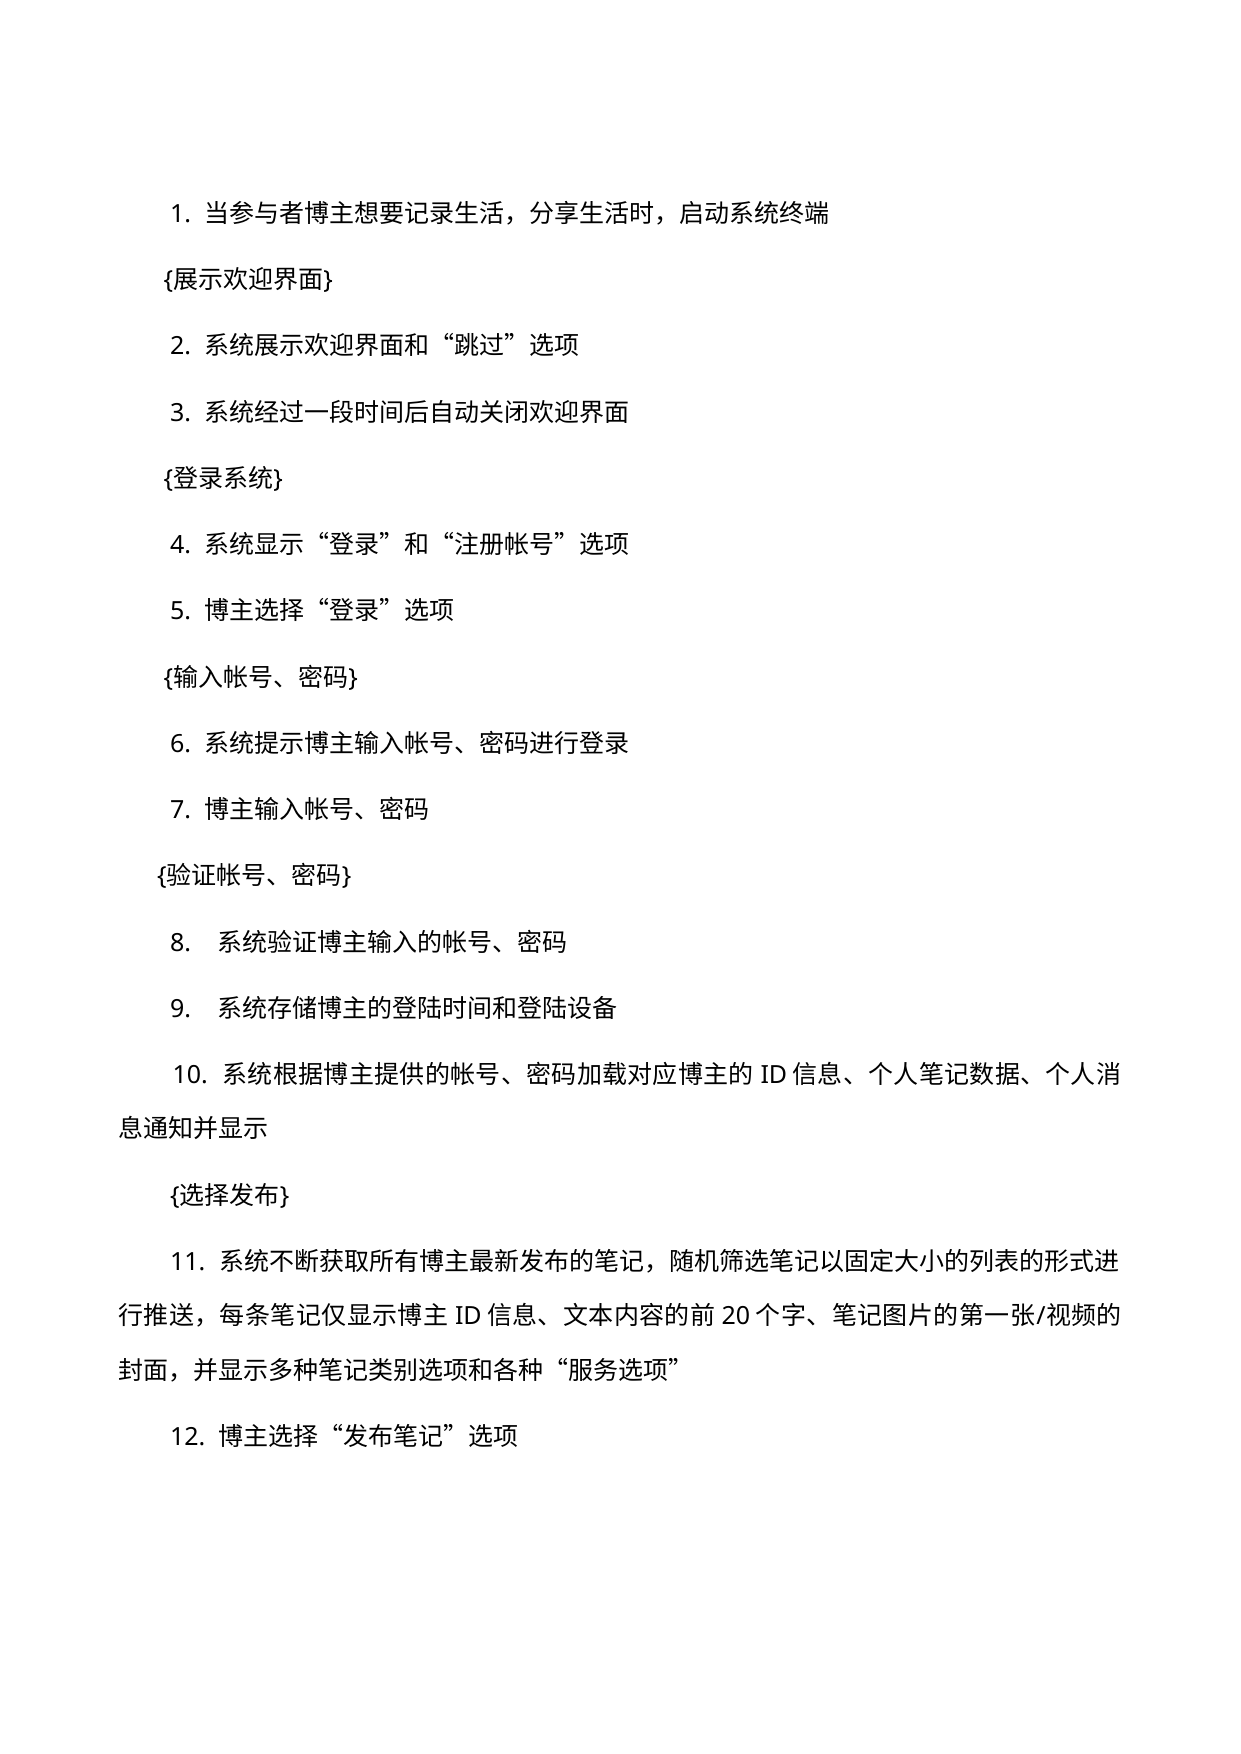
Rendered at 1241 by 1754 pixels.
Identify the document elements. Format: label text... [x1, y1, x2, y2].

list 3. 系统经过一段时间后自动关闭欢迎界面 [118, 392, 1122, 428]
text 12. 博主选择“发布笔记”选项 [118, 1416, 1122, 1453]
list {选择发布} [118, 1175, 1122, 1211]
list 11. 系统不断获取所有博主最新发布的笔记，随机筛选笔记以固定大小的列表的形式进行推送，每条笔记仅显示博主ID信息、文本内容的前20个字、笔记图片的第一张/视频的封面，并显示多种笔记类别选项和各种“服务选项” [118, 1241, 1122, 1386]
list {验证帐号、密码} [118, 856, 1122, 892]
list 1. 当参与者博主想要记录生活，分享生活时，启动系统终端 [118, 193, 1122, 229]
list 9. 系统存储博主的登陆时间和登陆设备 [118, 988, 1122, 1024]
list {展示欢迎界面} [118, 259, 1122, 296]
list {登录系统} [118, 458, 1122, 494]
list 2. 系统展示欢迎界面和“跳过”选项 [118, 326, 1122, 362]
list 5. 博主选择“登录”选项 [118, 591, 1122, 627]
list 4. 系统显示“登录”和“注册帐号”选项 [118, 524, 1122, 561]
list 6. 系统提示博主输入帐号、密码进行登录 [118, 723, 1122, 759]
list {输入帐号、密码} [118, 657, 1122, 693]
list 10. 系统根据博主提供的帐号、密码加载对应博主的ID信息、个人笔记数据、个人消息通知并显示 [118, 1054, 1122, 1145]
list 8. 系统验证博主输入的帐号、密码 [118, 922, 1122, 958]
list 7. 博主输入帐号、密码 [118, 789, 1122, 826]
